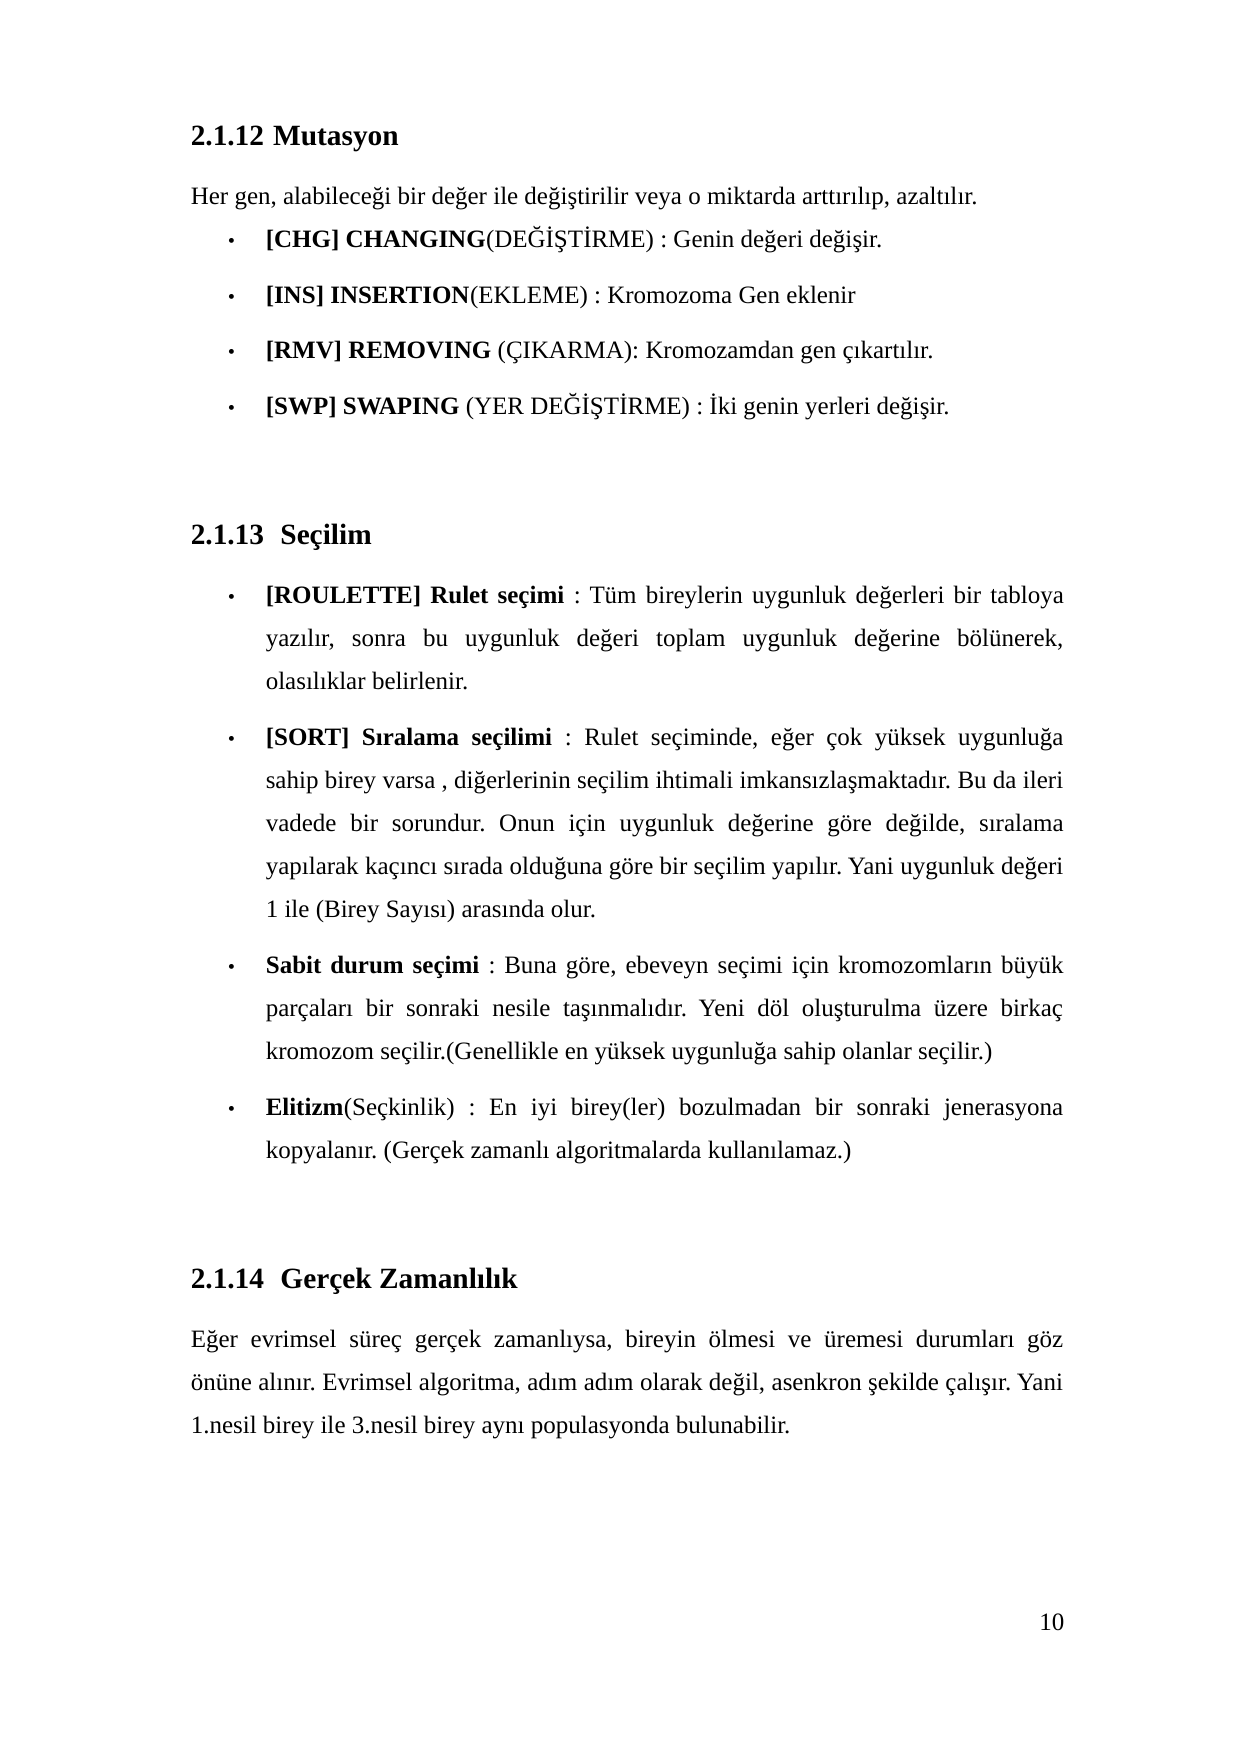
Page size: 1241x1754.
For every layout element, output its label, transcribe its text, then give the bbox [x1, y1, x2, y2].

subtitle Gerçek Zamanlılık [191, 1261, 1064, 1295]
text Eğer evrimsel süreç gerçek zamanlıysa, bireyin ölmesi ve üremesi durumları göz önüne alınır. Evrimsel algoritma, adım adım olarak değil, asenkron şekilde çalışır. Yani 1.nesil birey ile 3.nesil birey aynı populasyonda bulunabilir. [191, 1324, 1064, 1439]
list [ROULETTE] Rulet seçimi : Tüm bireylerin uygunluk değerleri bir tabloya yazılır, sonra bu uygunluk değeri toplam uygunluk değerine bölünerek, olasılıklar belirlenir. [228, 580, 1064, 695]
list [INS] INSERTION(EKLEME) : Kromozoma Gen eklenir [228, 280, 1064, 309]
list [SWP] SWAPING (YER DEĞİŞTİRME) : İki genin yerleri değişir. [228, 391, 1064, 420]
text Her gen, alabileceği bir değer ile değiştirilir veya o miktarda arttırılıp, azaltılır. [191, 181, 1064, 210]
list Elitizm(Seçkinlik) : En iyi birey(ler) bozulmadan bir sonraki jenerasyona kopyalanır. (Gerçek zamanlı algoritmalarda kullanılamaz.) [228, 1092, 1064, 1164]
list [RMV] REMOVING (ÇIKARMA): Kromozamdan gen çıkartılır. [228, 336, 1064, 364]
list [SORT] Sıralama seçilimi : Rulet seçiminde, eğer çok yüksek uygunluğa sahip birey varsa , diğerlerinin seçilim ihtimali imkansızlaşmaktadır. Bu da ileri vadede bir sorundur. Onun için uygunluk değerine göre değilde, sıralama yapılarak kaçıncı sırada olduğuna göre bir seçilim yapılır. Yani uygunluk değeri 1 ile (Birey Sayısı) arasında olur. [228, 722, 1064, 923]
list Sabit durum seçimi : Buna göre, ebeveyn seçimi için kromozomların büyük parçaları bir sonraki nesile taşınmalıdır. Yeni döl oluşturulma üzere birkaç kromozom seçilir.(Genellikle en yüksek uygunluğa sahip olanlar seçilir.) [228, 950, 1064, 1065]
subtitle Mutasyon [191, 118, 1064, 152]
list [CHG] CHANGING(DEĞİŞTİRME) : Genin değeri değişir. [228, 224, 1064, 253]
subtitle Seçilim [191, 517, 1064, 551]
